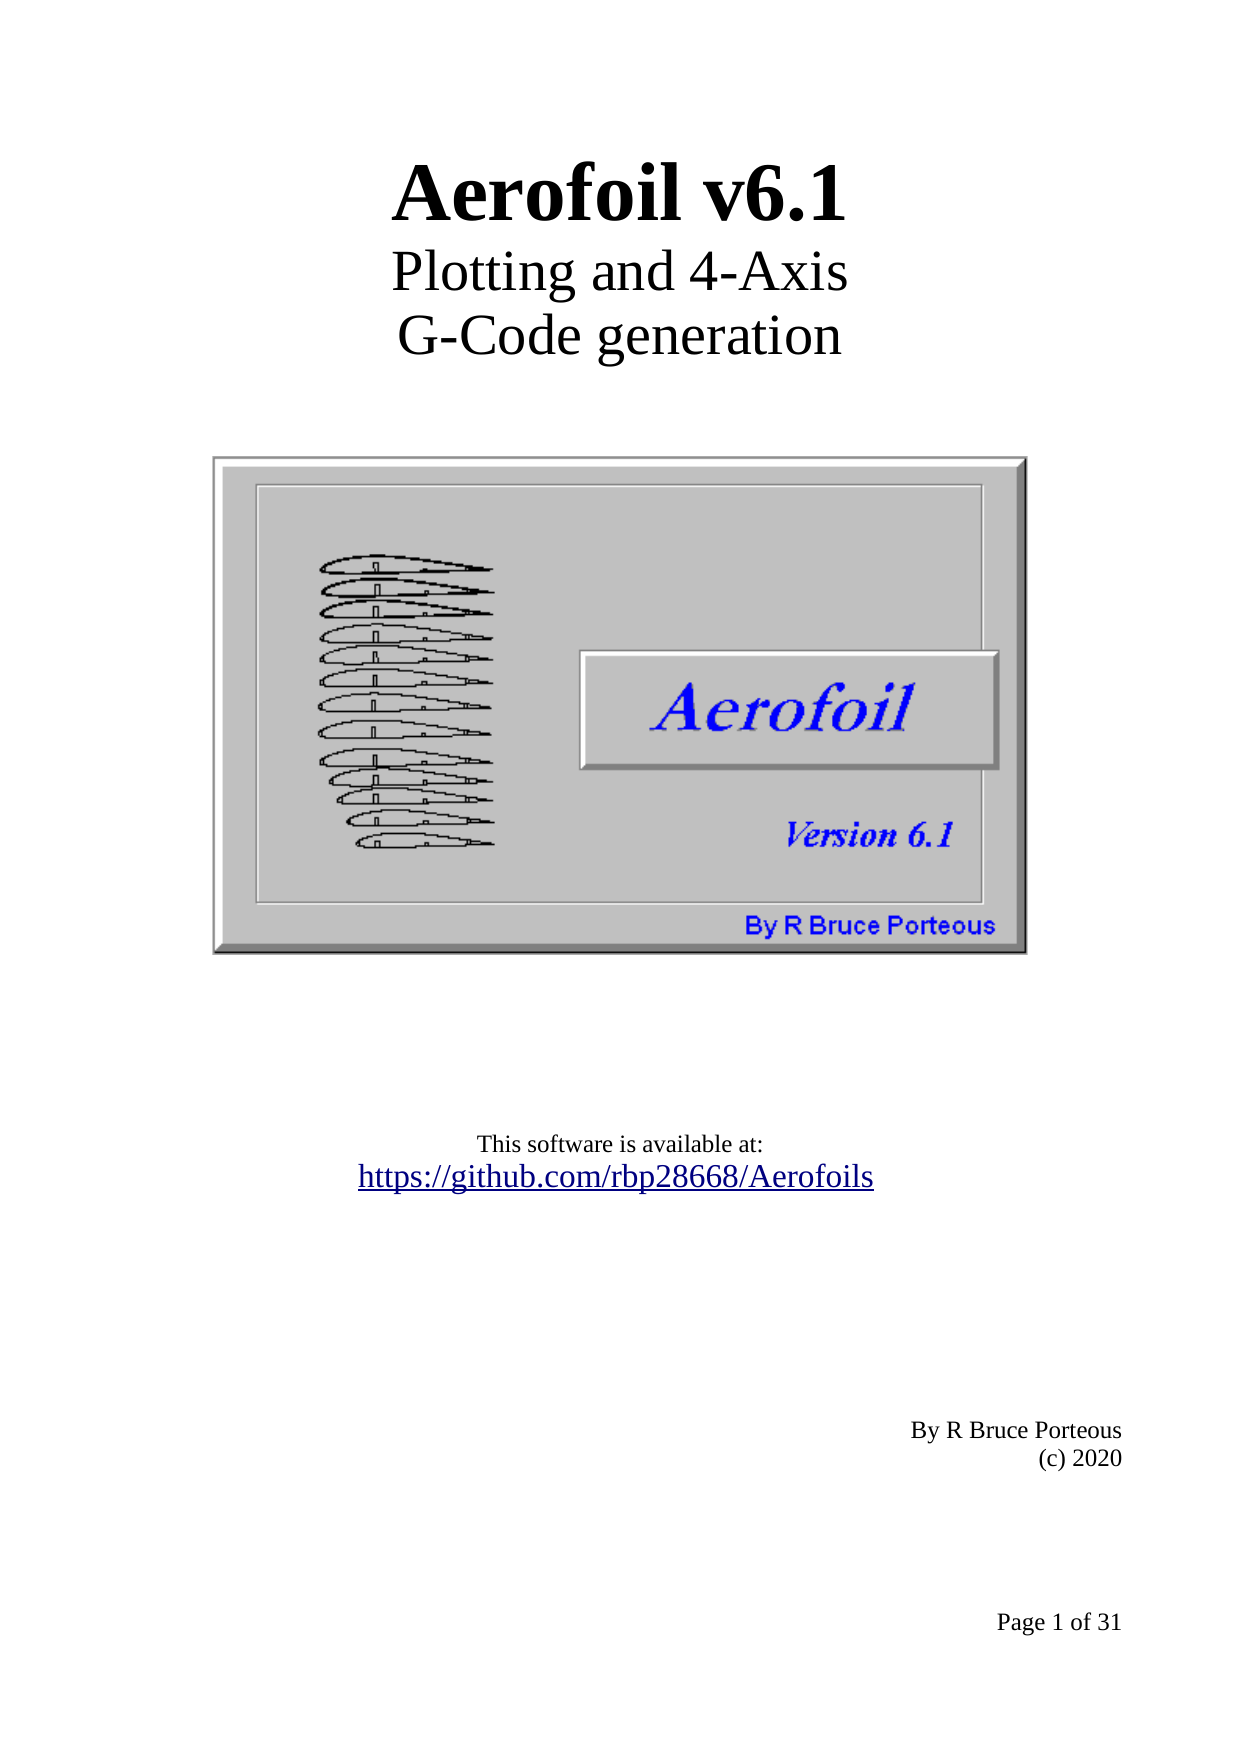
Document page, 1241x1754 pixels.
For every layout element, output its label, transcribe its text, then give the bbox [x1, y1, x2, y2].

text G-Code generation [118, 303, 1122, 367]
text https://github.com/rbp28668/Aerofoils [118, 1158, 1122, 1195]
text Aerofoil v6.1 [118, 146, 1122, 238]
picture [212, 456, 1028, 955]
text (c) 2020 [118, 1444, 1122, 1472]
text This software is available at: [118, 1130, 1122, 1158]
text By R Bruce Porteous [118, 1416, 1122, 1444]
text Plotting and 4-Axis [118, 238, 1122, 303]
